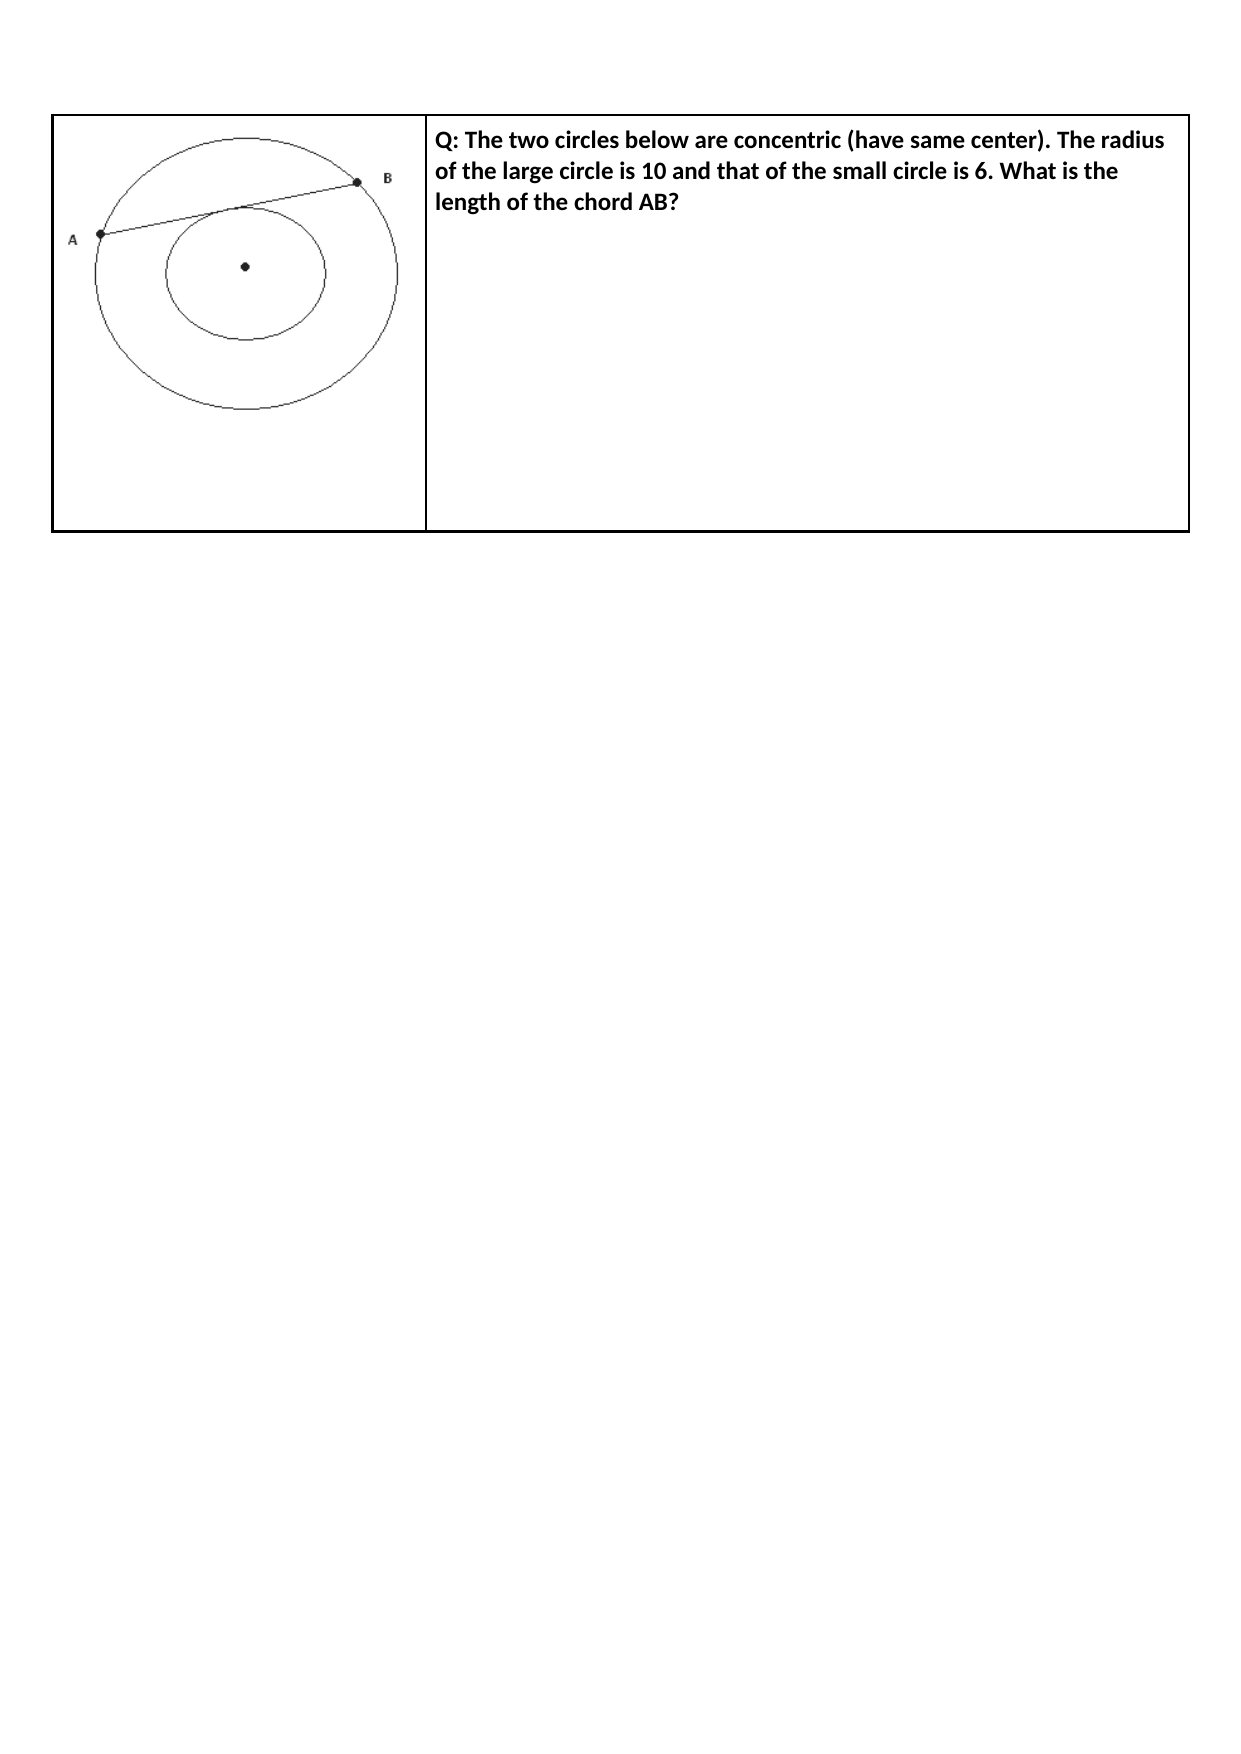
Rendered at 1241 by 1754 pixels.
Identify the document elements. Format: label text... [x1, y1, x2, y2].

table_header [54, 116, 425, 124]
picture [61, 124, 417, 420]
table_header Q: The two circles below are concentric (have same center). The radius of the large circle is 10 and that of the small circle is 6. What is the length of the chord AB? [427, 116, 1188, 530]
table_header [54, 125, 425, 530]
